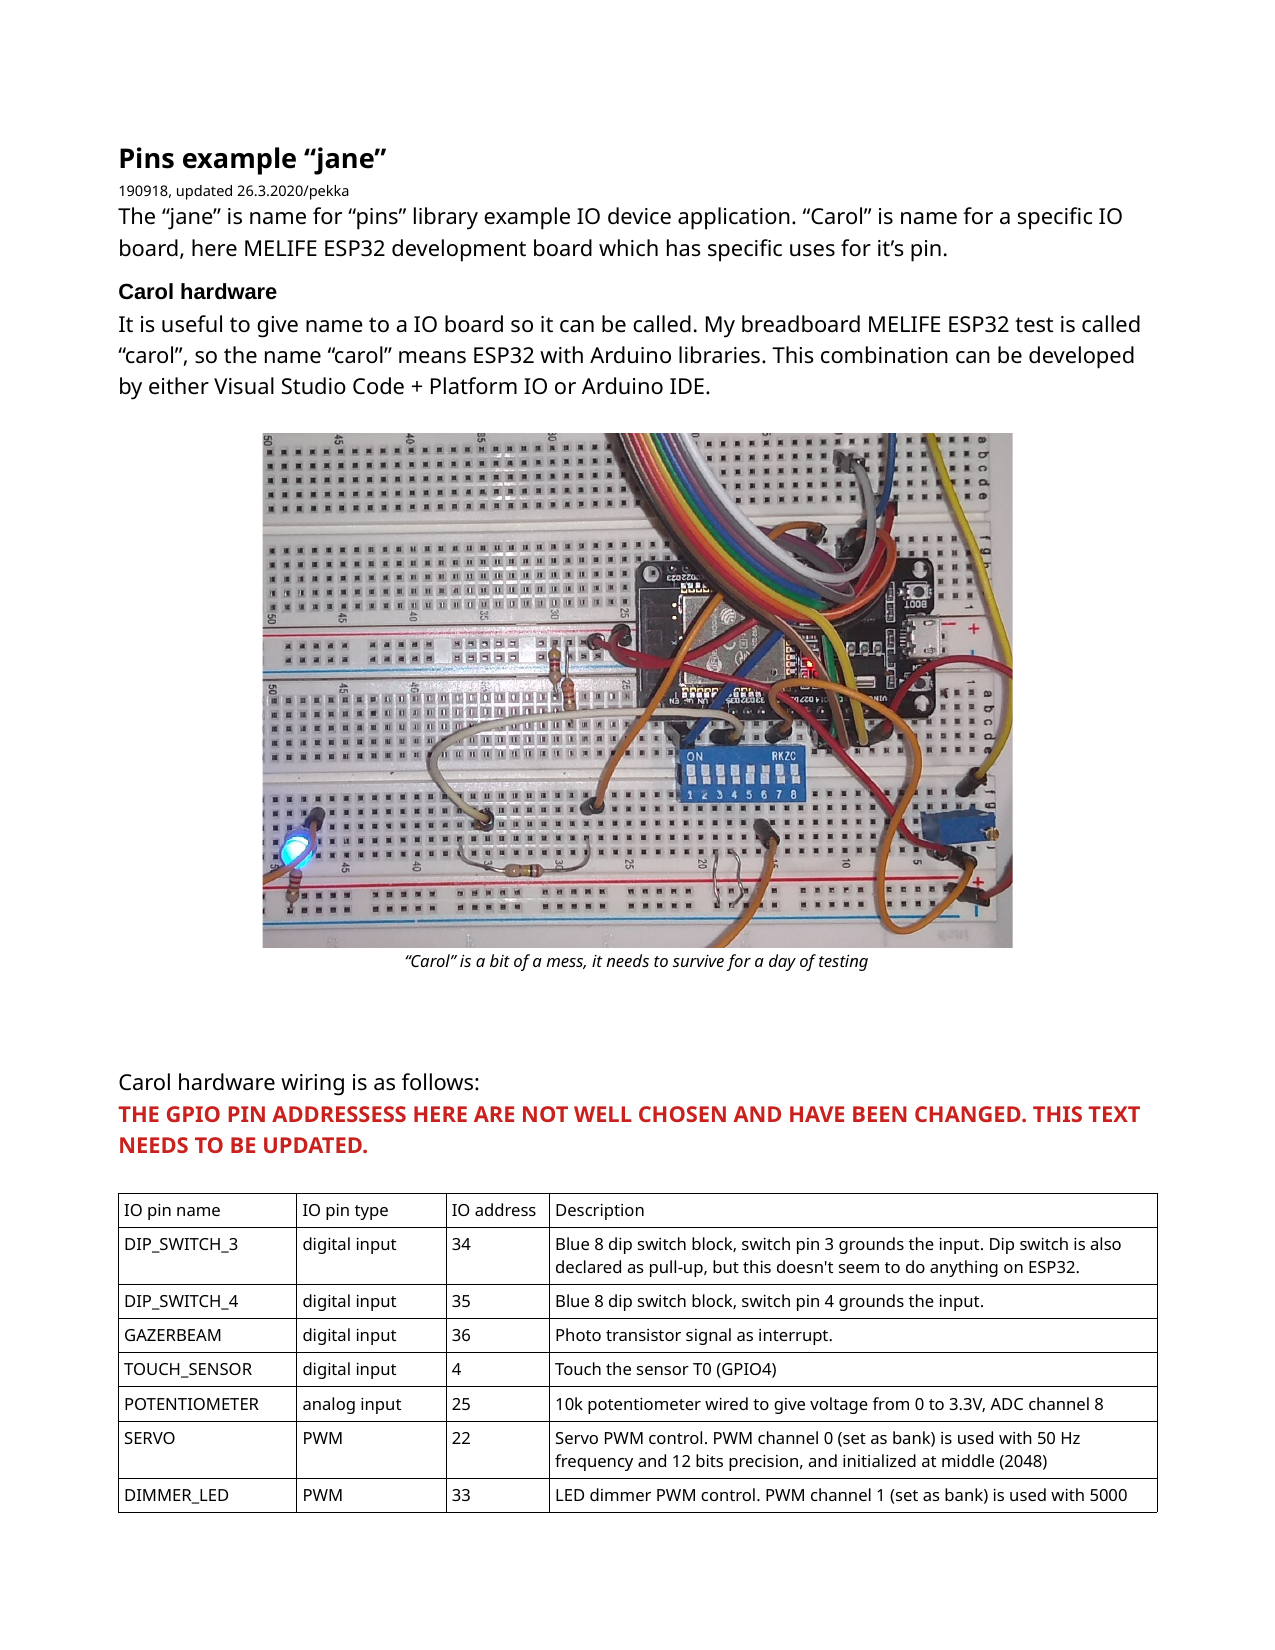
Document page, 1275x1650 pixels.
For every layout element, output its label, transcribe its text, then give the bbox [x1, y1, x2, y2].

table_cell DIMMER_LED [119, 1479, 296, 1512]
table_cell Servo PWM control. PWM channel 0 (set as bank) is used with 50 Hz frequency and 12 bits precision, and initialized at middle (2048) [550, 1422, 1157, 1478]
text “Carol” is a bit of a mess, it needs to survive for a day of testing [118, 949, 1157, 1003]
text It is useful to give name to a IO board so it can be called. My breadboard MELIFE ESP32 test is called “carol”, so the name “carol” means ESP32 with Arduino libraries. This combination can be developed by either Visual Studio Code + Platform IO or Arduino IDE. [118, 308, 1157, 401]
table_cell Blue 8 dip switch block, switch pin 4 grounds the input. [550, 1285, 1157, 1318]
table_cell GAZERBEAM [119, 1319, 296, 1352]
table_cell 35 [447, 1285, 549, 1318]
table_header Description [550, 1194, 1157, 1227]
table_cell 33 [447, 1479, 549, 1512]
table_cell 10k potentiometer wired to give voltage from 0 to 3.3V, ADC channel 8 [550, 1387, 1157, 1421]
table_cell 34 [447, 1228, 549, 1284]
text The “jane” is name for “pins” library example IO device application. “Carol” is name for a specific IO board, here MELIFE ESP32 development board which has specific uses for it’s pin. [118, 201, 1157, 262]
table_cell analog input [297, 1387, 446, 1421]
table_cell 4 [447, 1353, 549, 1386]
text 190918, updated 26.3.2020/pekka [118, 181, 1157, 200]
table_cell 22 [447, 1422, 549, 1478]
table_cell PWM [297, 1422, 446, 1478]
picture [262, 433, 1013, 948]
text THE GPIO PIN ADDRESSESS HERE ARE NOT WELL CHOSEN AND HAVE BEEN CHANGED. THIS TEXT NEEDS TO BE UPDATED. [118, 1099, 1157, 1160]
subtitle Carol hardware [118, 279, 1157, 304]
table_cell 25 [447, 1387, 549, 1421]
table_cell Blue 8 dip switch block, switch pin 3 grounds the input. Dip switch is also declared as pull-up, but this doesn't seem to do anything on ESP32. [550, 1228, 1157, 1284]
table_cell SERVO [119, 1422, 296, 1478]
table_cell 36 [447, 1319, 549, 1352]
table_cell DIP_SWITCH_3 [119, 1228, 296, 1284]
table_cell LED dimmer PWM control. PWM channel 1 (set as bank) is used with 5000 [550, 1479, 1157, 1512]
text Carol hardware wiring is as follows: [118, 1067, 1157, 1097]
table_cell digital input [297, 1285, 446, 1318]
subtitle Pins example “jane” [118, 139, 1157, 176]
table_header IO pin name [119, 1194, 296, 1227]
table_cell TOUCH_SENSOR [119, 1353, 296, 1386]
table_cell digital input [297, 1228, 446, 1284]
table_cell DIP_SWITCH_4 [119, 1285, 296, 1318]
table_cell digital input [297, 1319, 446, 1352]
table_cell digital input [297, 1353, 446, 1386]
table_header IO pin type [297, 1194, 446, 1227]
table_cell POTENTIOMETER [119, 1387, 296, 1421]
table_cell Photo transistor signal as interrupt. [550, 1319, 1157, 1352]
table_header IO address [447, 1194, 549, 1227]
table_cell PWM [297, 1479, 446, 1512]
table_cell Touch the sensor T0 (GPIO4) [550, 1353, 1157, 1386]
